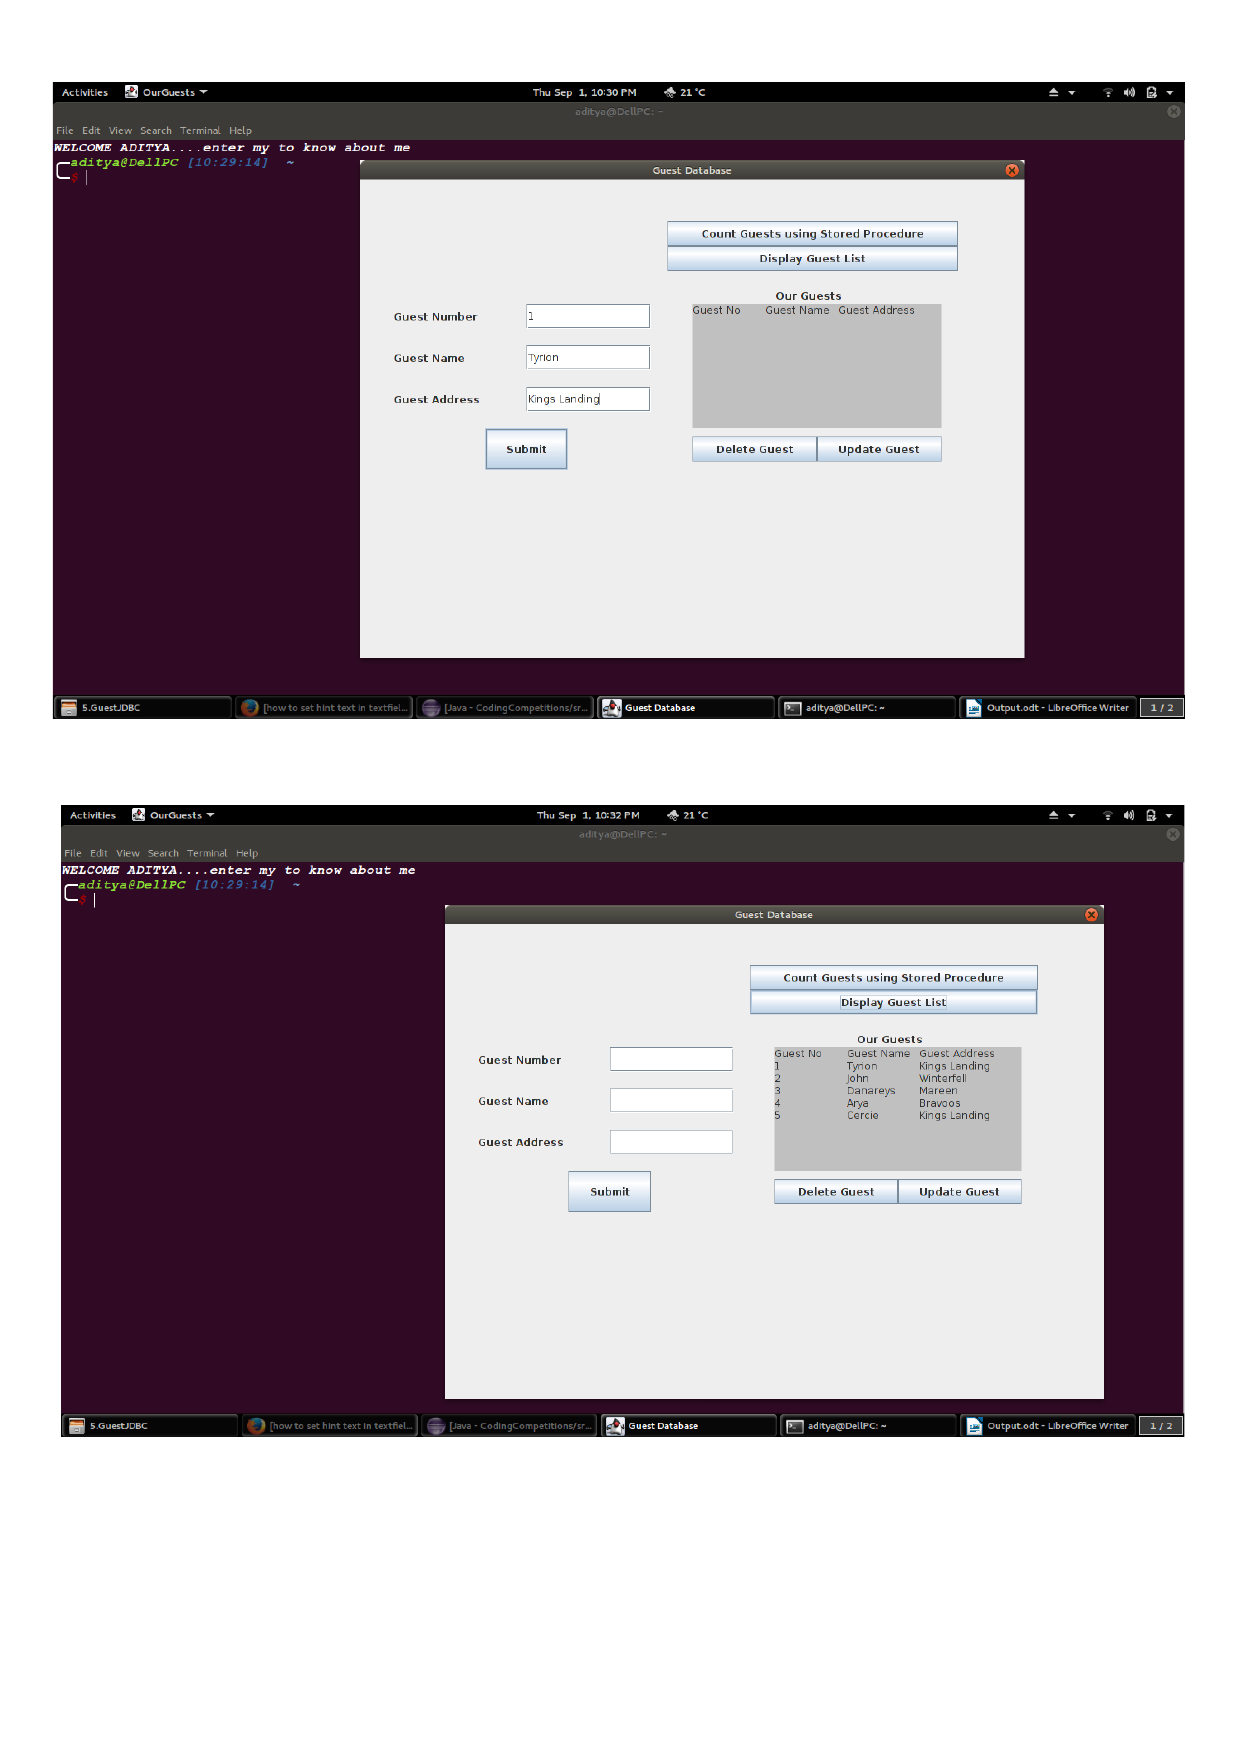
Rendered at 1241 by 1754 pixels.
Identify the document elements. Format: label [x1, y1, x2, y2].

picture [61, 805, 1185, 1437]
picture [52, 82, 1185, 719]
